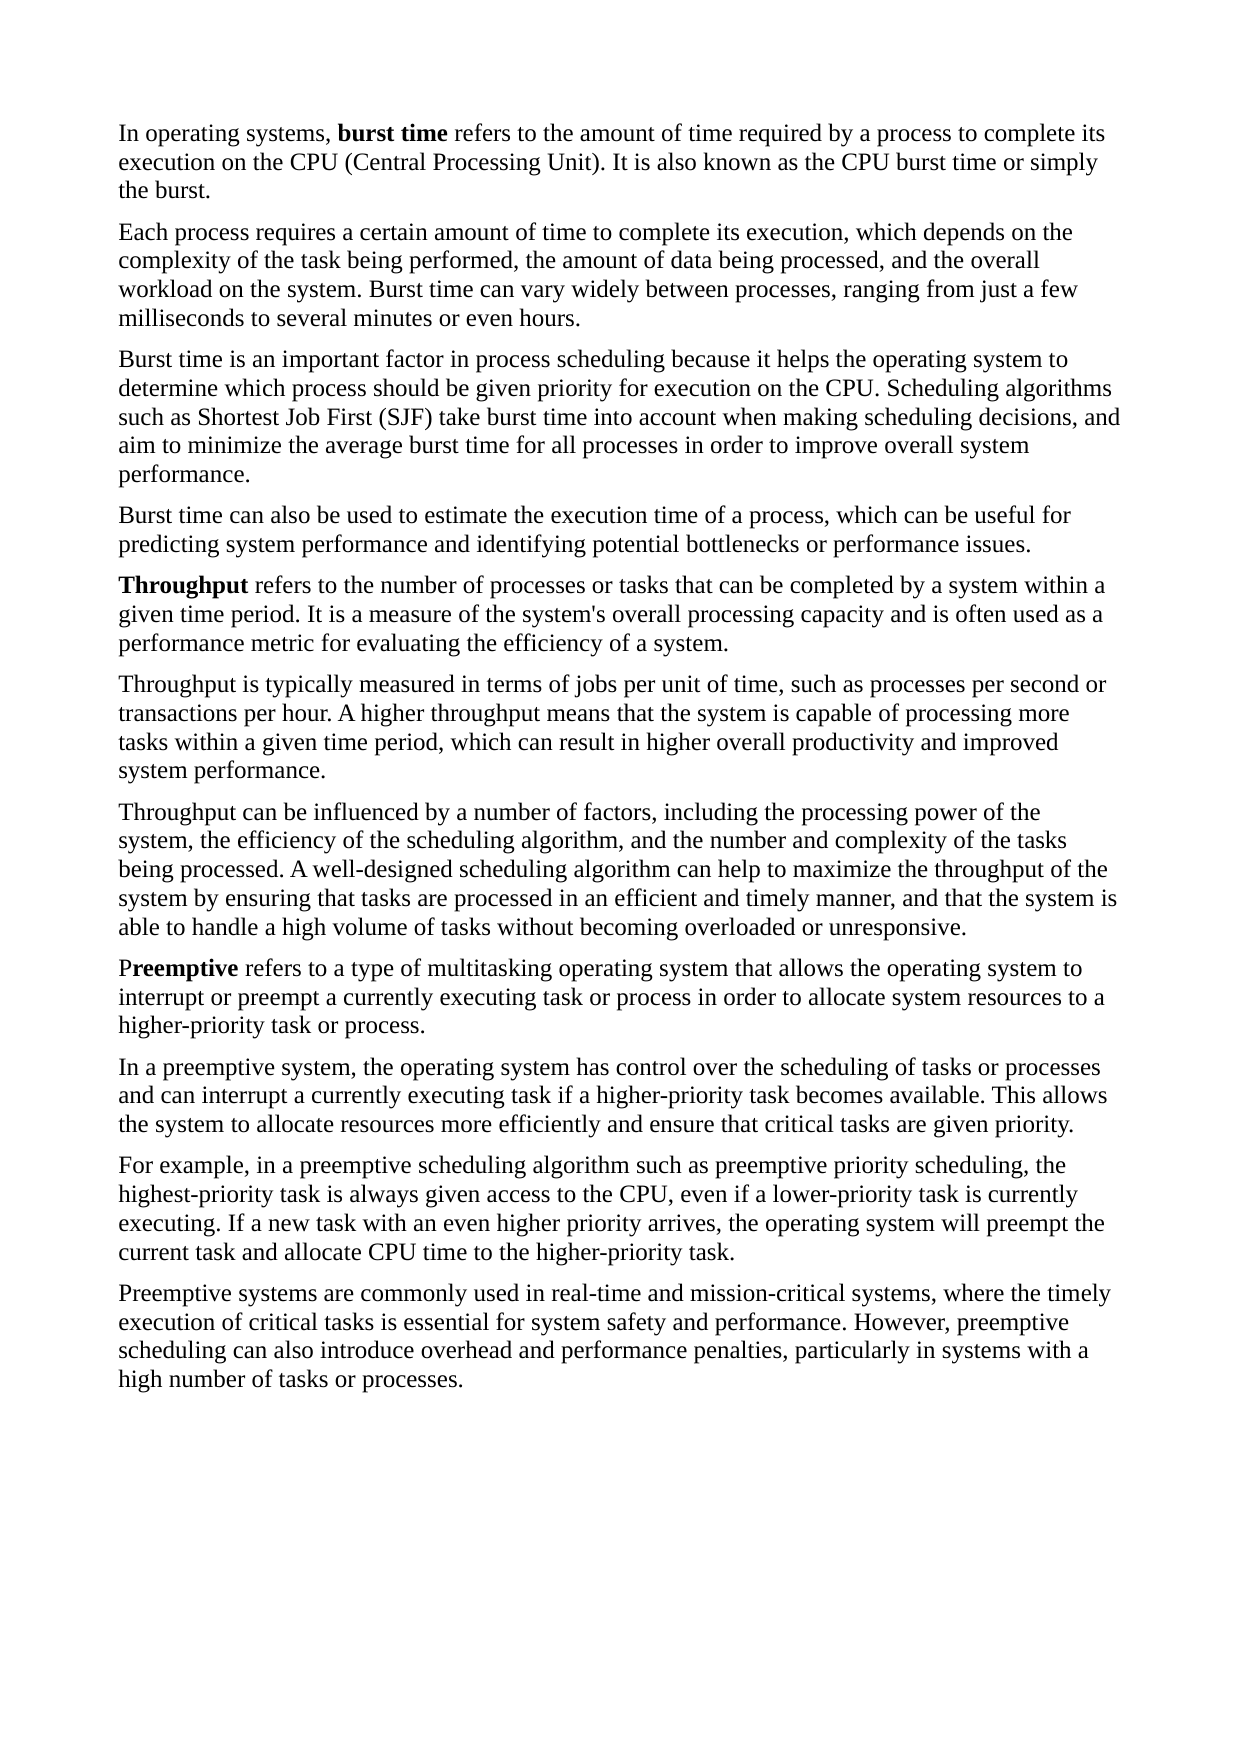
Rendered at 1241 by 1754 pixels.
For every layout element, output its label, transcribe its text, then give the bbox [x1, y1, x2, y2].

text Preemptive systems are commonly used in real-time and mission-critical systems, where the timely execution of critical tasks is essential for system safety and performance. However, preemptive scheduling can also introduce overhead and performance penalties, particularly in systems with a high number of tasks or processes. [118, 1278, 1122, 1393]
text Throughput can be influenced by a number of factors, including the processing power of the system, the efficiency of the scheduling algorithm, and the number and complexity of the tasks being processed. A well-designed scheduling algorithm can help to maximize the throughput of the system by ensuring that tasks are processed in an efficient and timely manner, and that the system is able to handle a high volume of tasks without becoming overloaded or unresponsive. [118, 797, 1122, 941]
text For example, in a preemptive scheduling algorithm such as preemptive priority scheduling, the highest-priority task is always given access to the CPU, even if a lower-priority task is currently executing. If a new task with an even higher priority arrives, the operating system will preempt the current task and allocate CPU time to the higher-priority task. [118, 1151, 1122, 1266]
text In a preemptive system, the operating system has control over the scheduling of tasks or processes and can interrupt a currently executing task if a higher-priority task becomes available. This allows the system to allocate resources more efficiently and ensure that critical tasks are given priority. [118, 1052, 1122, 1138]
text Burst time is an important factor in process scheduling because it helps the operating system to determine which process should be given priority for execution on the CPU. Scheduling algorithms such as Shortest Job First (SJF) take burst time into account when making scheduling decisions, and aim to minimize the average burst time for all processes in order to improve overall system performance. [118, 344, 1122, 488]
text Throughput is typically measured in terms of jobs per unit of time, such as processes per second or transactions per hour. A higher throughput means that the system is capable of processing more tasks within a given time period, which can result in higher overall productivity and improved system performance. [118, 669, 1122, 784]
text Each process requires a certain amount of time to complete its execution, which depends on the complexity of the task being performed, the amount of data being processed, and the overall workload on the system. Burst time can vary widely between processes, ranging from just a few milliseconds to several minutes or even hours. [118, 217, 1122, 332]
text In operating systems, burst time refers to the amount of time required by a process to complete its execution on the CPU (Central Processing Unit). It is also known as the CPU burst time or simply the burst. [118, 118, 1122, 204]
text Burst time can also be used to estimate the execution time of a process, which can be useful for predicting system performance and identifying potential bottlenecks or performance issues. [118, 501, 1122, 558]
text Throughput refers to the number of processes or tasks that can be completed by a system within a given time period. It is a measure of the system's overall processing capacity and is often used as a performance metric for evaluating the efficiency of a system. [118, 571, 1122, 657]
text Preemptive refers to a type of multitasking operating system that allows the operating system to interrupt or preempt a currently executing task or process in order to allocate system resources to a higher-priority task or process. [118, 953, 1122, 1039]
